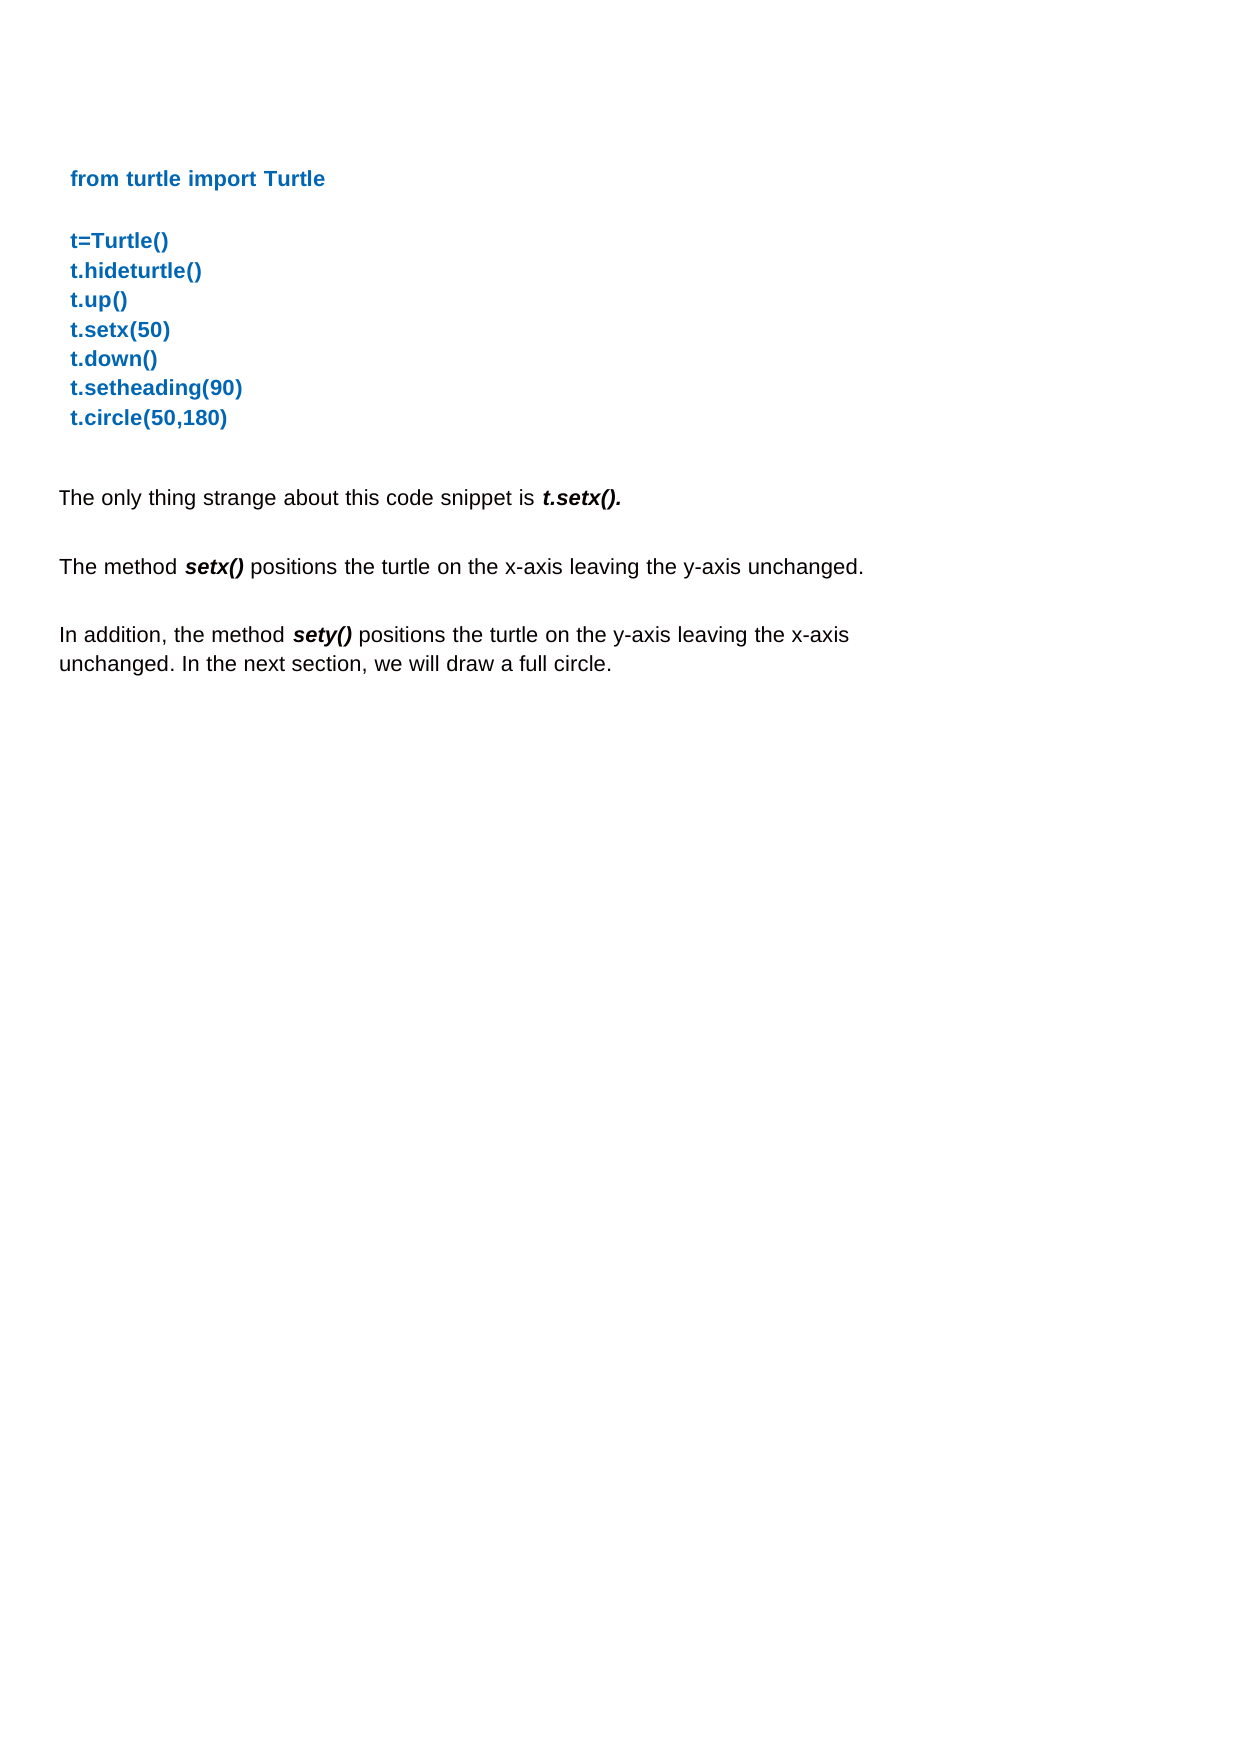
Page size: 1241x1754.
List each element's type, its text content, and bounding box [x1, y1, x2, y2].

text t.hideturtle() [70, 258, 1194, 283]
text t.setheading(90) [70, 375, 1194, 400]
text In addition, the method sety() positions the turtle on the y-axis leaving the x-axis unchanged. In the next section, we will draw a full circle. [59, 621, 948, 676]
text t=Turtle() [70, 228, 1194, 253]
text from turtle import Turtle [70, 166, 1194, 192]
text t.setx(50) [70, 316, 1194, 342]
text t.circle(50,180) [70, 404, 1194, 430]
text The method setx() positions the turtle on the x-axis leaving the y-axis unchanged. [59, 554, 1194, 579]
text t.up() [70, 287, 1194, 312]
text The only thing strange about this code snippet is t.setx(). [59, 483, 1194, 511]
text t.down() [70, 346, 1194, 371]
